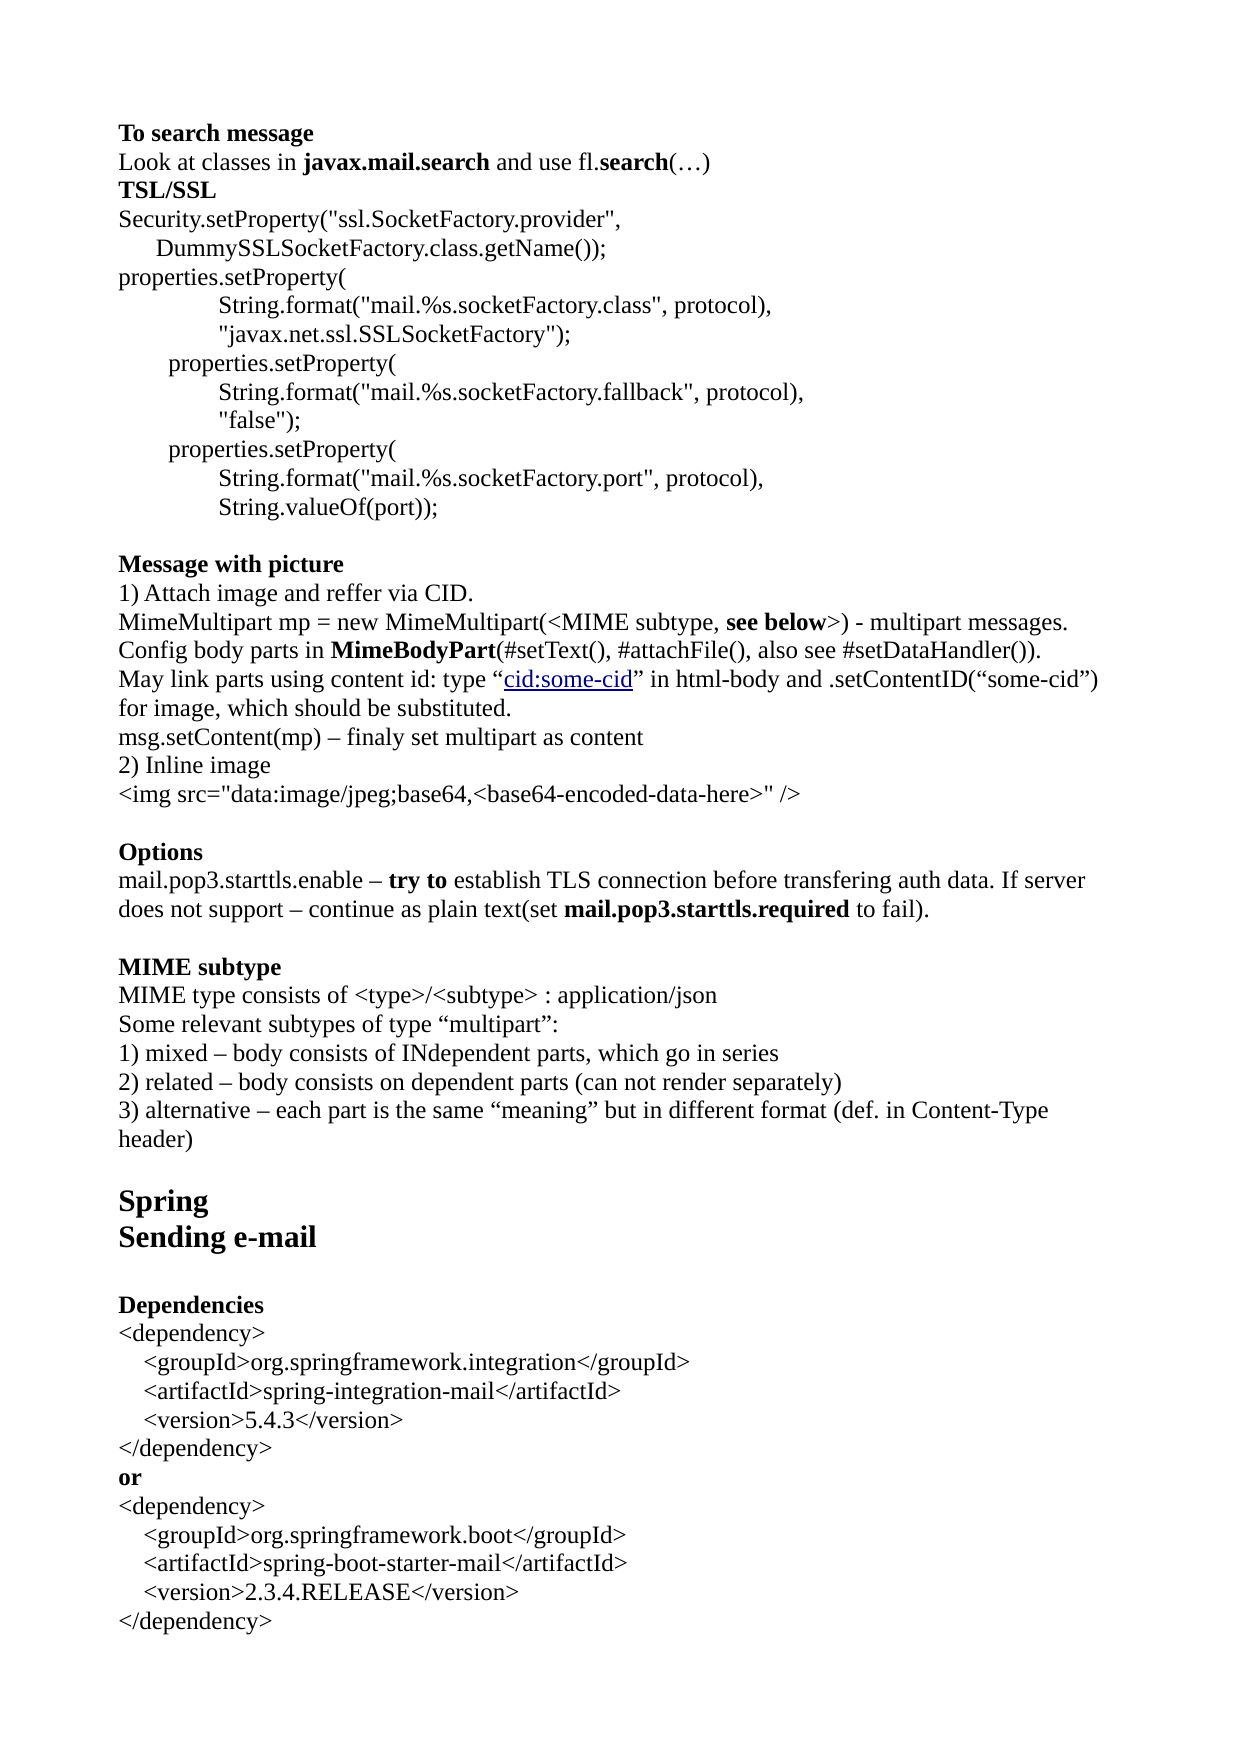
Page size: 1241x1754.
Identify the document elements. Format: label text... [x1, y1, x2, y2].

text 1) Attach image and reffer via CID. [118, 578, 1122, 607]
text Options [118, 837, 1122, 866]
text String.format("mail.%s.socketFactory.fallback", protocol), [118, 377, 1122, 406]
text </dependency> [118, 1433, 1122, 1462]
text <dependency> [118, 1491, 1122, 1520]
text Sending e-mail [118, 1218, 1122, 1254]
text properties.setProperty( [118, 262, 1122, 291]
text To search message [118, 118, 1122, 147]
text or [118, 1462, 1122, 1491]
text String.valueOf(port)); [118, 492, 1122, 521]
text <version>2.3.4.RELEASE</version> [118, 1577, 1122, 1606]
text mail.pop3.starttls.enable – try to establish TLS connection before transfering auth data. If server does not support – continue as plain text(set mail.pop3.starttls.required to fail). [118, 866, 1122, 923]
text Security.setProperty("ssl.SocketFactory.provider", [118, 204, 1122, 233]
text TSL/SSL [118, 176, 1122, 204]
text String.format("mail.%s.socketFactory.class", protocol), [118, 291, 1122, 319]
text DummySSLSocketFactory.class.getName()); [118, 233, 1122, 262]
text <version>5.4.3</version> [118, 1405, 1122, 1433]
text 2) Inline image [118, 751, 1122, 779]
text MimeMultipart mp = new MimeMultipart(<MIME subtype, see below>) - multipart messages. Config body parts in MimeBodyPart(#setText(), #attachFile(), also see #setDataHandler()). [118, 607, 1122, 664]
text Message with picture [118, 549, 1122, 578]
text Dependencies [118, 1290, 1122, 1318]
text properties.setProperty( [118, 434, 1122, 463]
text 1) mixed – body consists of INdependent parts, which go in series [118, 1038, 1122, 1067]
text Look at classes in javax.mail.search and use fl.search(…) [118, 147, 1122, 176]
text msg.setContent(mp) – finaly set multipart as content [118, 722, 1122, 751]
text 2) related – body consists on dependent parts (can not render separately) [118, 1067, 1122, 1096]
text Some relevant subtypes of type “multipart”: [118, 1009, 1122, 1038]
text <groupId>org.springframework.boot</groupId> [118, 1520, 1122, 1548]
text </dependency> [118, 1606, 1122, 1635]
text String.format("mail.%s.socketFactory.port", protocol), [118, 463, 1122, 492]
text <artifactId>spring-boot-starter-mail</artifactId> [118, 1548, 1122, 1577]
text 3) alternative – each part is the same “meaning” but in different format (def. in Content-Type header) [118, 1096, 1122, 1153]
text MIME type consists of <type>/<subtype> : application/json [118, 981, 1122, 1009]
text properties.setProperty( [118, 348, 1122, 377]
text May link parts using content id: type “cid:some-cid” in html-body and .setContentID(“some-cid”) for image, which should be substituted. [118, 664, 1122, 722]
text <dependency> [118, 1318, 1122, 1347]
text "false"); [118, 406, 1122, 434]
text MIME subtype [118, 952, 1122, 981]
text "javax.net.ssl.SSLSocketFactory"); [118, 319, 1122, 348]
text <groupId>org.springframework.integration</groupId> [118, 1347, 1122, 1376]
text Spring [118, 1182, 1122, 1218]
text <artifactId>spring-integration-mail</artifactId> [118, 1376, 1122, 1405]
text <img src="data:image/jpeg;base64,<base64-encoded-data-here>" /> [118, 779, 1122, 808]
